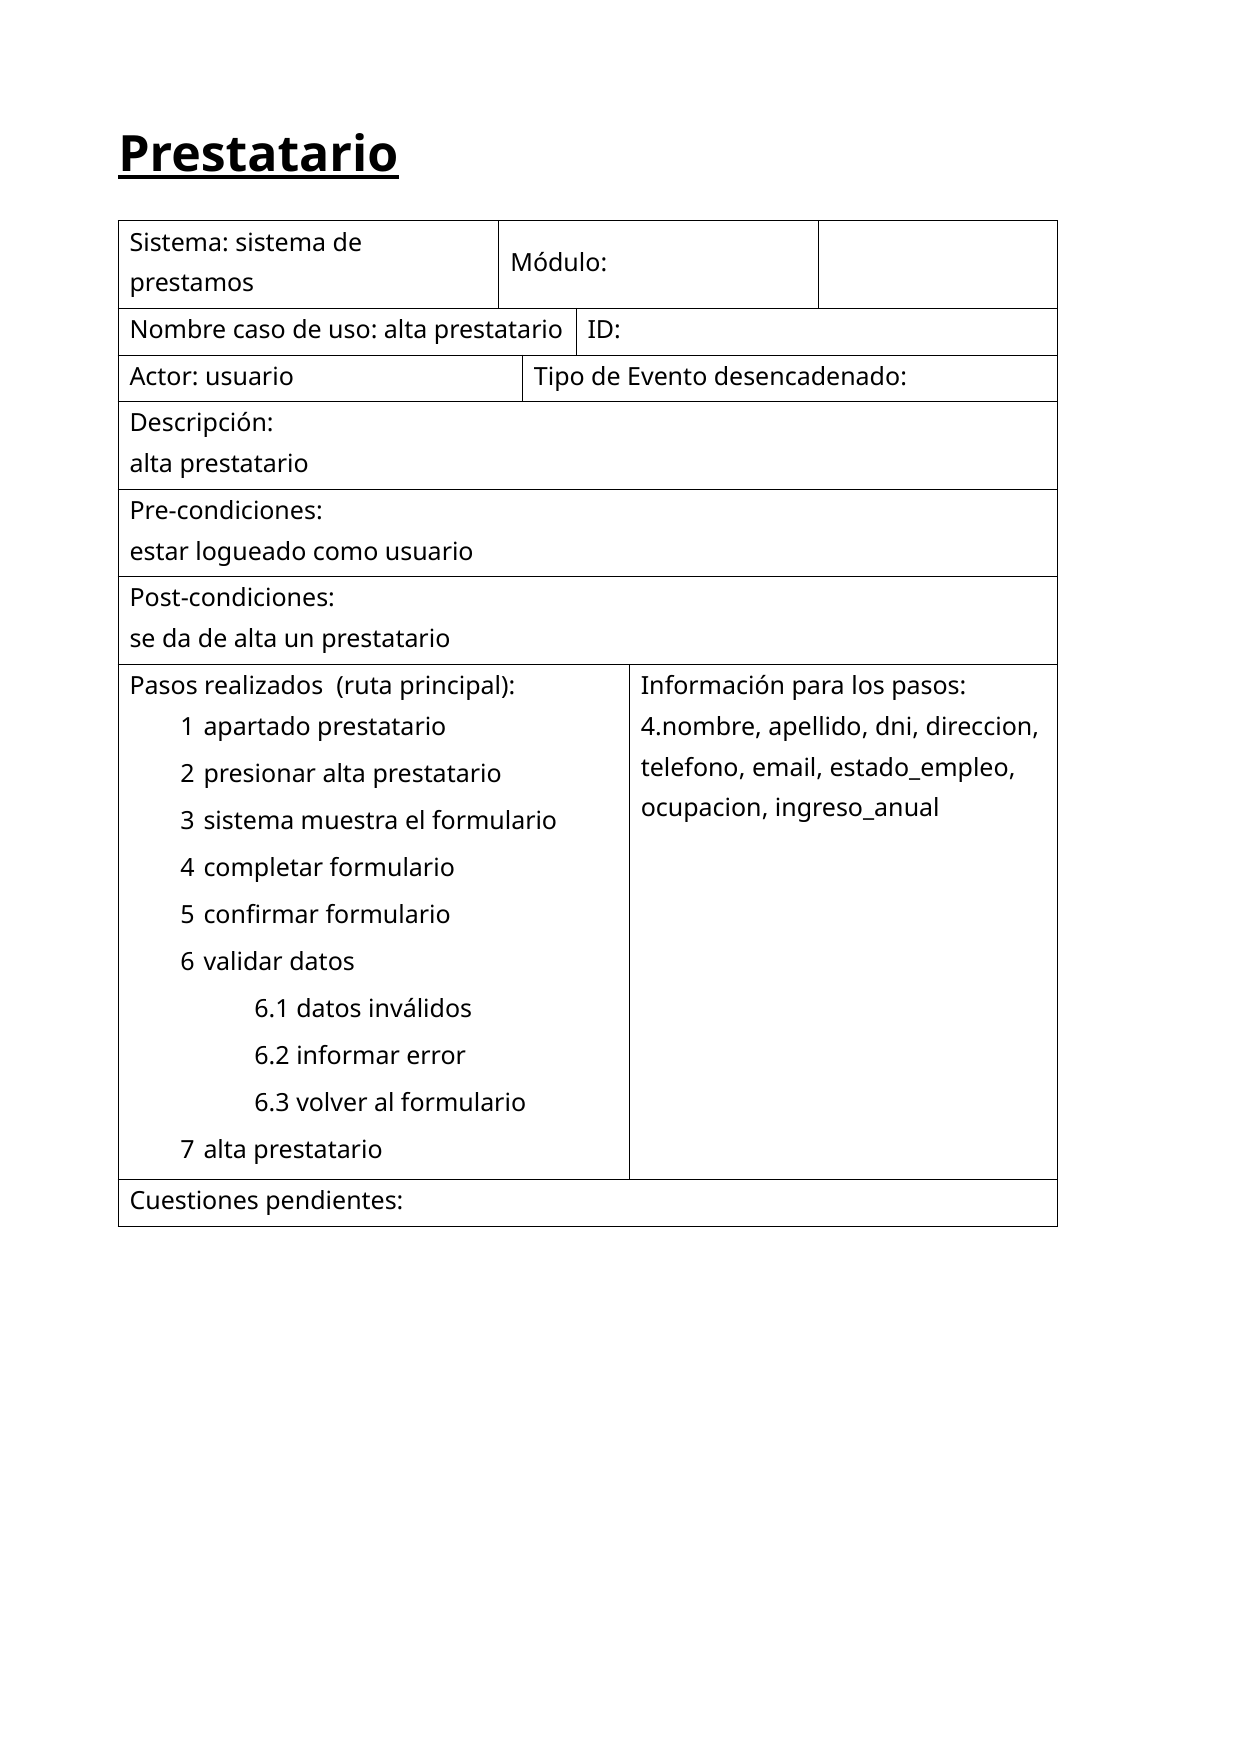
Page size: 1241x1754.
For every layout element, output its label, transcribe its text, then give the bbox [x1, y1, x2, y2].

table_header Módulo: [499, 221, 818, 308]
table_cell Cuestiones pendientes: [119, 1180, 1057, 1226]
table_cell Nombre caso de uso: alta prestatario [119, 309, 576, 354]
table_cell Actor: usuario [119, 356, 522, 401]
table_cell Descripción: alta prestatario [119, 402, 1057, 489]
text Prestatario [118, 118, 1122, 220]
table_header [819, 221, 1057, 308]
table_cell ID: [577, 309, 1057, 354]
table_cell Pre-condiciones: estar logueado como usuario [119, 490, 1057, 576]
table_cell Post-condiciones: se da de alta un prestatario [119, 577, 1057, 664]
table_header Sistema: sistema de prestamos [119, 221, 498, 308]
table_cell Pasos realizados (ruta principal): apartado prestatario presionar alta prestatario sistema muestra el formulario completar formulario confirmar formulario validar datos datos inválidos informar error volver al formulario alta prestatario [119, 665, 629, 1179]
table_cell Información para los pasos: 4.nombre, apellido, dni, direccion, telefono, email, estado_empleo, ocupacion, ingreso_anual [630, 665, 1057, 1179]
table_cell Tipo de Evento desencadenado: [523, 356, 1057, 401]
